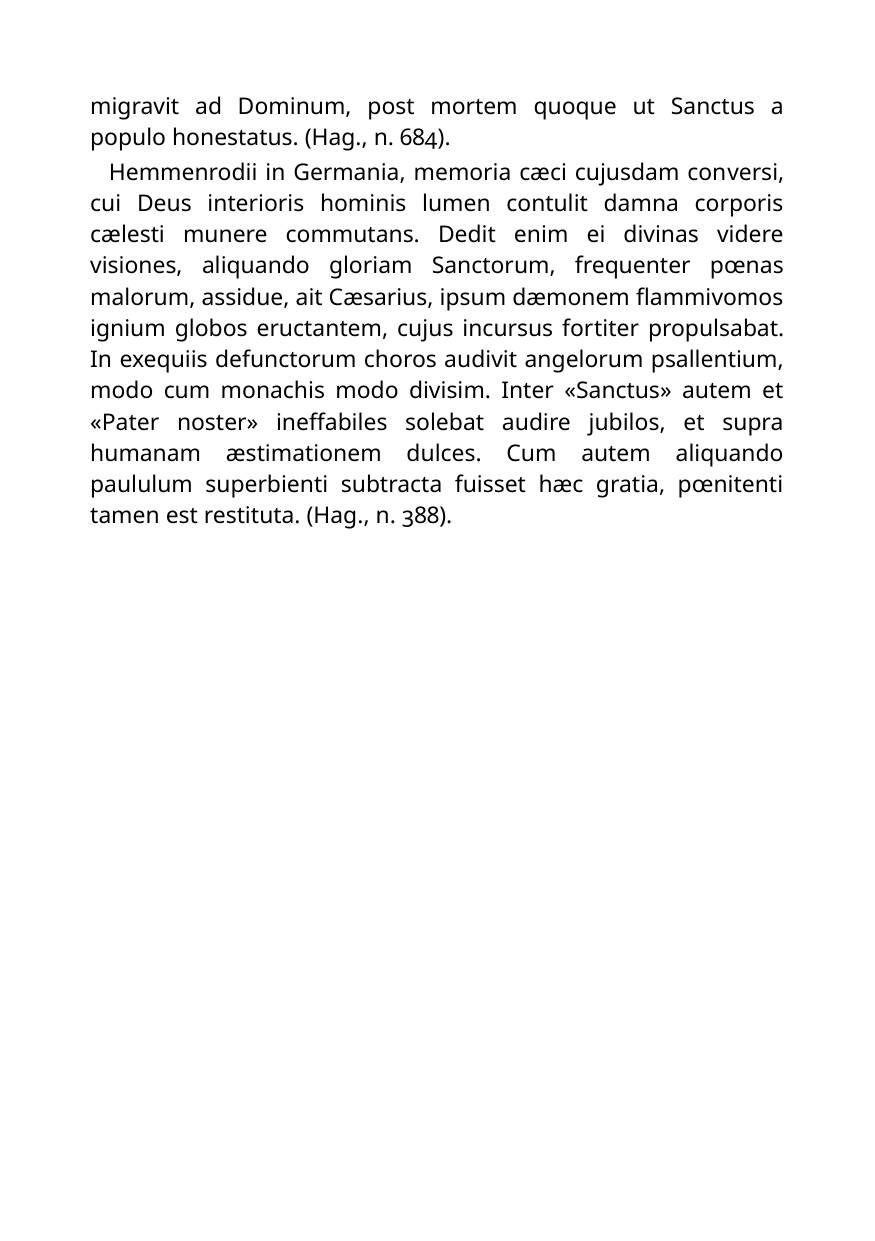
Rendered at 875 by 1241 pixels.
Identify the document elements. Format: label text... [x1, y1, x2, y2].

text Hemmenrodii in Germania, memoria cæci cujusdam con­versi, cui Deus interioris hominis lumen contulit damna corporis cælesti munere commutans. Dedit enim ei divinas videre visiones, aliquando gloriam Sanctorum, frequenter pœnas malorum, assidue, ait Cæsarius, ipsum dæmonem flammivomos ignium globos eructantem, cujus incursus for­titer propulsabat. In exequiis defunctorum choros audivit angelorum psallentium, modo cum monachis modo divisim. Inter «Sanctus» autem et «Pater noster» ineffabiles solebat audire jubilos, et supra humanam æstimationem dulces. Cum autem aliquando paululum superbienti subtracta fuisset hæc gratia, pœnitenti tamen est restituta. (Hag., n. 388). [90, 156, 784, 531]
text migravit ad Dominum, post mortem quoque ut Sanctus a populo honestatus. (Hag., n. 684). [90, 90, 784, 152]
